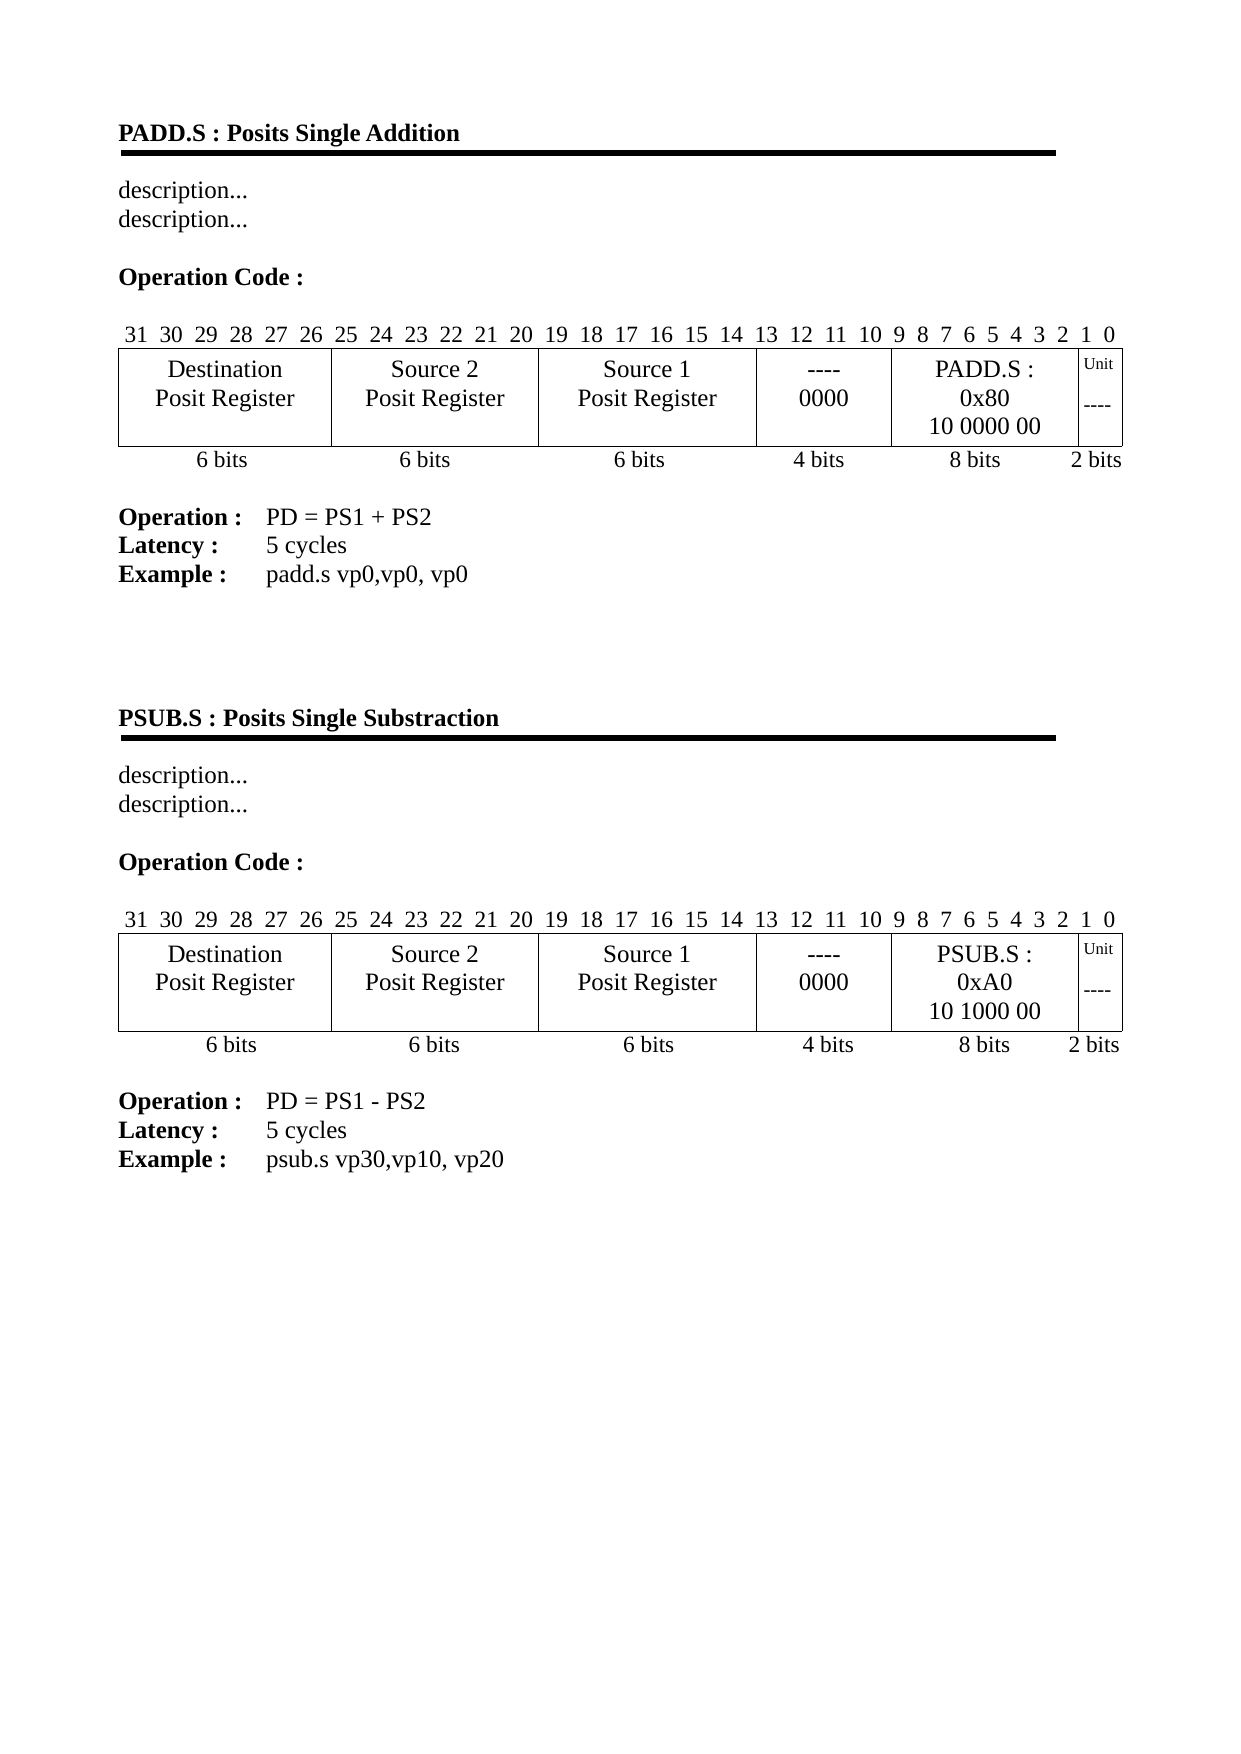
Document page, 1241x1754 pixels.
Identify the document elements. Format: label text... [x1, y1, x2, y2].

table_header Source 2 Posit Register [332, 934, 538, 1031]
text 31 30 29 28 27 26 25 24 23 22 21 20 19 18 17 16 15 14 13 12 11 10 9 8 7 6 5 4 3 2 1 0 [118, 291, 1122, 348]
table_header Source 2 Posit Register [332, 349, 538, 446]
text description... [118, 176, 1122, 204]
text Operation : PD = PS1 - PS2 [118, 1086, 1122, 1115]
text Operation : PD = PS1 + PS2 [118, 502, 1122, 530]
table_header Source 1 Posit Register [539, 349, 756, 446]
text Operation Code : [118, 847, 1122, 875]
table_header ---- 0000 [757, 934, 891, 1031]
text PADD.S : Posits Single Addition [118, 118, 1122, 176]
text PSUB.S : Posits Single Substraction [118, 703, 1122, 760]
table_header Destination Posit Register [119, 934, 331, 1031]
table_header ---- 0000 [757, 349, 891, 446]
table_header Unit ---- [1079, 349, 1122, 446]
text description... [118, 789, 1122, 847]
text 31 30 29 28 27 26 25 24 23 22 21 20 19 18 17 16 15 14 13 12 11 10 9 8 7 6 5 4 3 2 1 0 [118, 875, 1122, 933]
table_header PSUB.S : 0xA0 10 1000 00 [892, 934, 1078, 1031]
text Latency : 5 cycles Example : padd.s vp0,vp0, vp0 [118, 530, 1122, 588]
table_header Destination Posit Register [119, 349, 331, 446]
text description... [118, 204, 1122, 262]
text description... [118, 760, 1122, 789]
text Operation Code : [118, 262, 1122, 291]
table_header Source 1 Posit Register [539, 934, 756, 1031]
text 6 bits 6 bits 6 bits 4 bits 8 bits 2 bits [118, 1032, 1122, 1058]
table_header Unit ---- [1079, 934, 1122, 1031]
table_header PADD.S : 0x80 10 0000 00 [892, 349, 1078, 446]
text Latency : 5 cycles Example : psub.s vp30,vp10, vp20 [118, 1115, 1122, 1173]
text 6 bits 6 bits 6 bits 4 bits 8 bits 2 bits [118, 447, 1122, 473]
